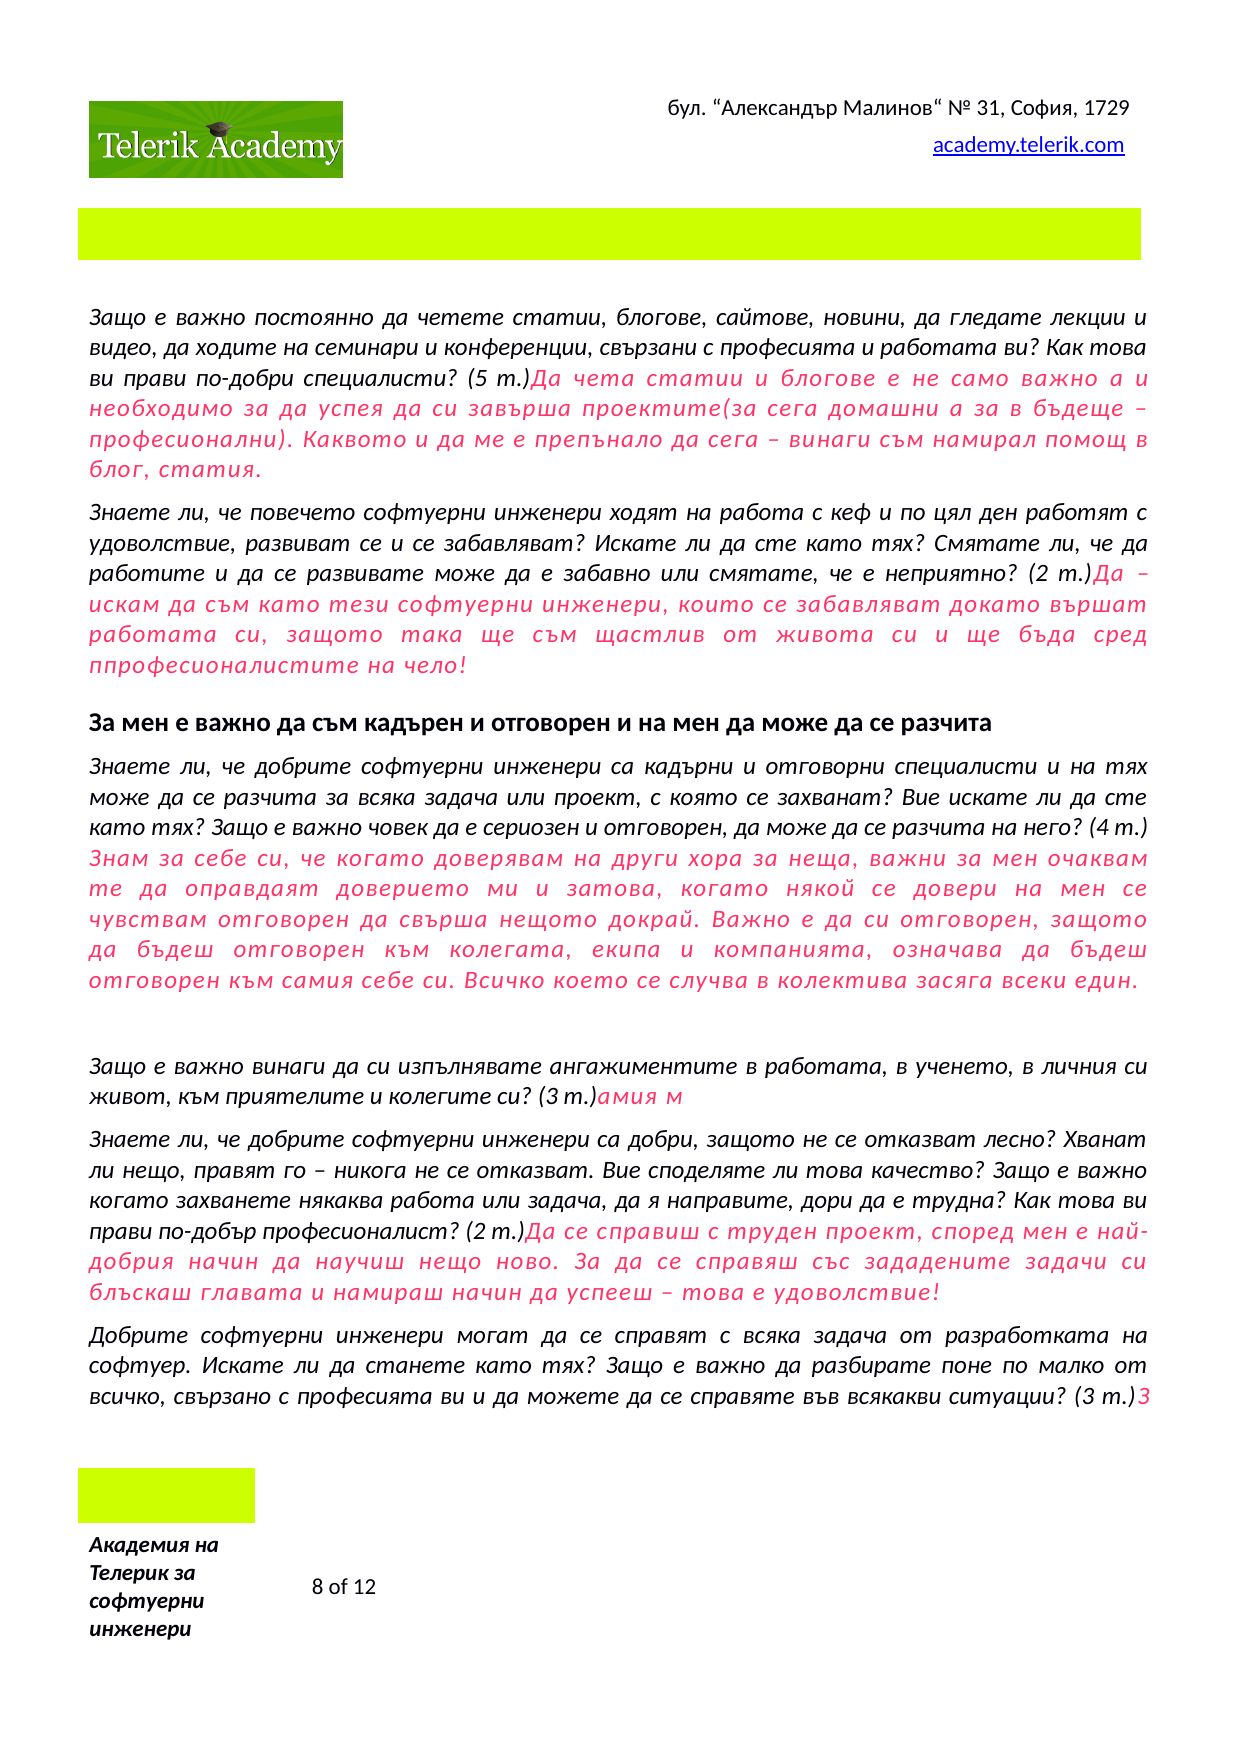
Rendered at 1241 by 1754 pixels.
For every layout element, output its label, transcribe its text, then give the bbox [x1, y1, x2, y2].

picture [89, 101, 343, 178]
text Знаете ли, че добрите софтуерни инженери са добри, защото не се отказват лесно? Хванат ли нещо, правят го – никога не се отказват. Вие споделяте ли това качество? Защо е важно когато захванете някаква работа или задача, да я направите, дори да е трудна? Как това ви прави по-добър професионалист? (2 т.)Да се справиш с труден проект, според мен е най-добрия начин да научиш нещо ново. За да се справяш със зададените задачи си блъскаш главата и намираш начин да успееш – това е удоволствие! [89, 1123, 1152, 1307]
subtitle За мен е важно да съм кадърен и отговорен и на мен да може да се разчита [89, 705, 1152, 738]
text Добрите софтуерни инженери могат да се справят с всяка задача от разработката на софтуер. Искате ли да станете като тях? Защо е важно да разбирате поне по малко от всичко, свързано с професията ви и да можете да се справяте във всякакви ситуации? (3 т.)З [89, 1319, 1152, 1411]
text Знаете ли, че добрите софтуерни инженери са кадърни и отговорни специалисти и на тях може да се разчита за всяка задача или проект, с която се захванат? Вие искате ли да сте като тях? Защо е важно човек да е сериозен и отговорен, да може да се разчита на него? (4 т.) Знам за себе си, че когато доверявам на други хора за неща, важни за мен очаквам те да оправдаят доверието ми и затова, когато някой се довери на мен се чувствам отговорен да свърша нещото докрай. Важно е да си отговорен, защото да бъдеш отговорен към колегата, екипа и компанията, означава да бъдеш отговорен към самия себе си. Всичко което се случва в колектива засяга всеки един. [89, 750, 1152, 994]
text Защо е важно постоянно да четете статии, блогове, сайтове, новини, да гледате лекции и видео, да ходите на семинари и конференции, свързани с професията и работата ви? Как това ви прави по-добри специалисти? (5 т.)Да чета статии и блогове е не само важно а и необходимо за да успея да си завърша проектите(за сега домашни а за в бъдеще – професионални). Каквото и да ме е препънало да сега – винаги съм намирал помощ в блог, статия. [89, 301, 1152, 484]
text Защо е важно винаги да си изпълнявате ангажиментите в работата, в ученето, в личния си живот, към приятелите и колегите си? (3 т.)амия м [89, 1050, 1152, 1111]
text Знаете ли, че повечето софтуерни инженери ходят на работа с кеф и по цял ден работят с удоволствие, развиват се и се забавляват? Искате ли да сте като тях? Смятате ли, че да работите и да се развивате може да е забавно или смятате, че е неприятно? (2 т.)Да – искам да съм като тези софтуерни инженери, които се забавляват докато вършат работата си, защото така ще съм щастлив от живота си и ще бъда сред ппрофесионалистите на чело! [89, 497, 1152, 680]
